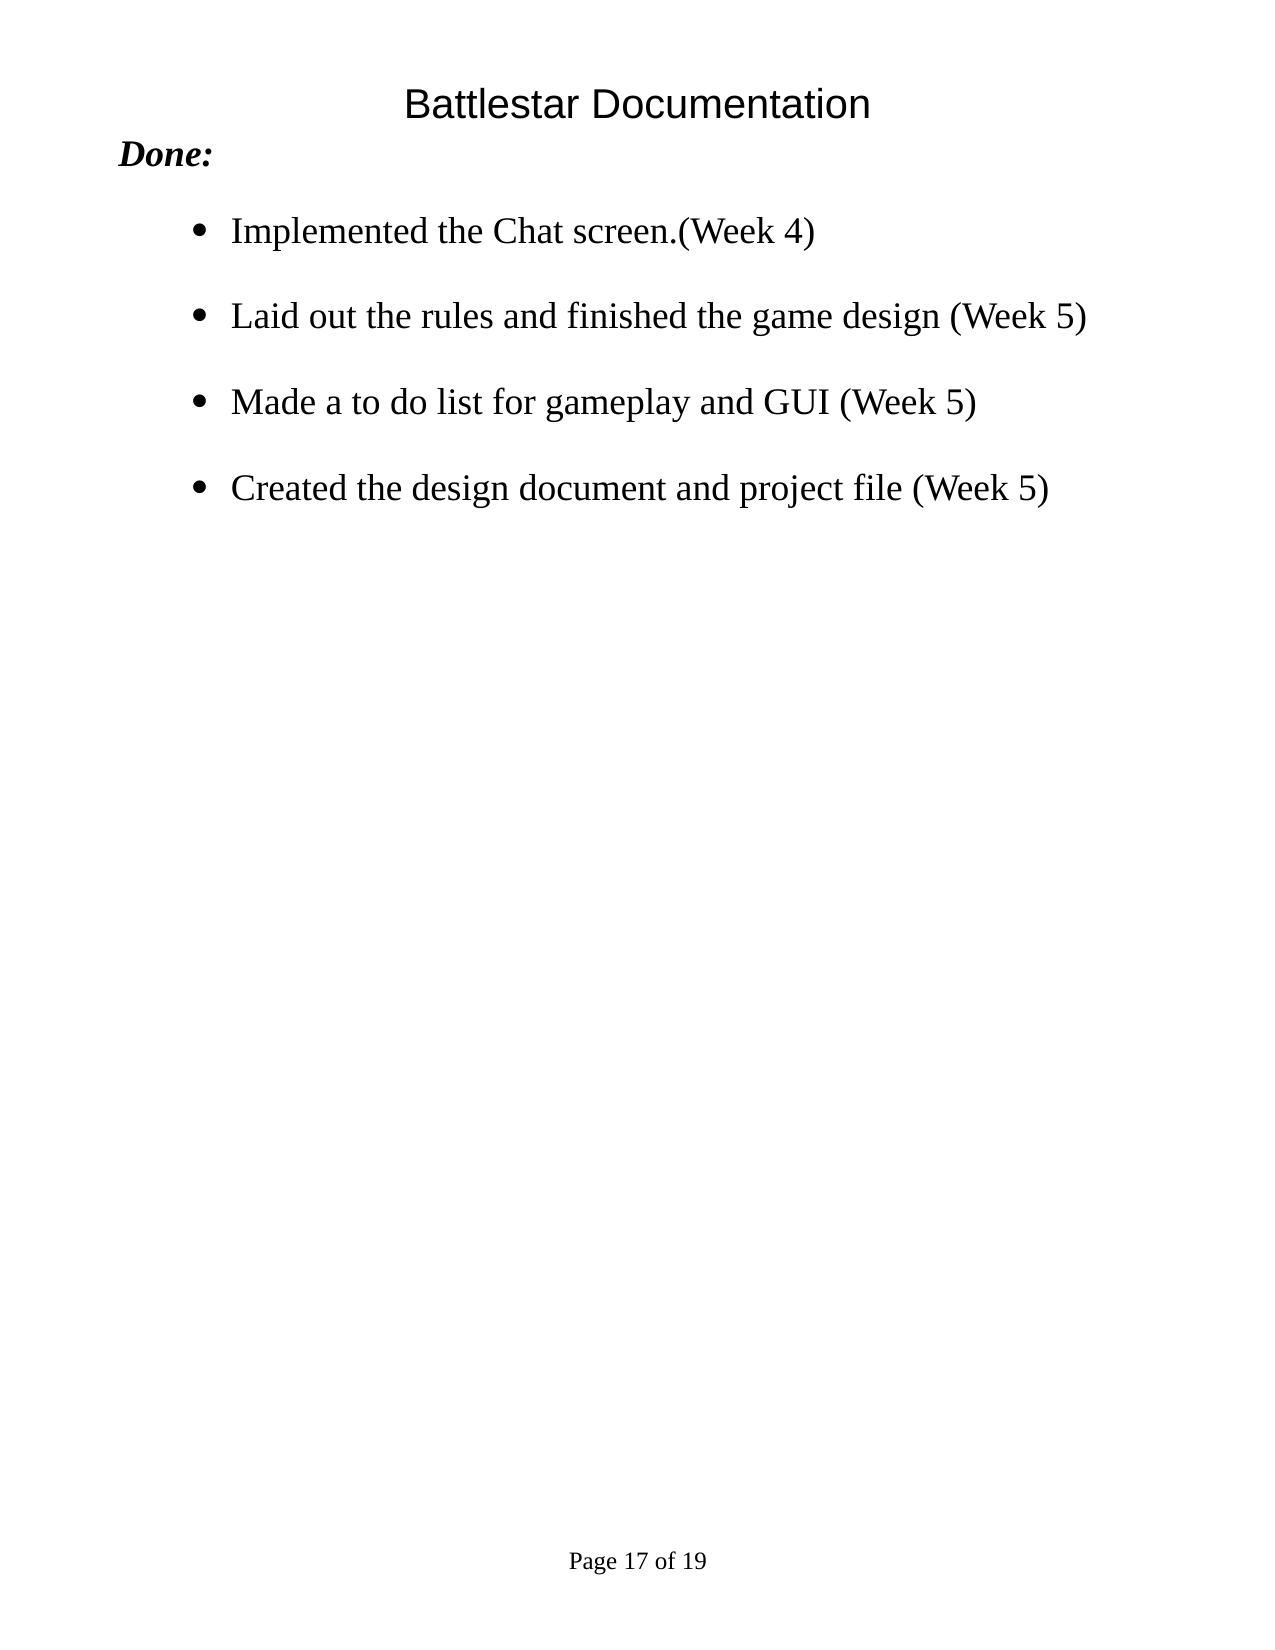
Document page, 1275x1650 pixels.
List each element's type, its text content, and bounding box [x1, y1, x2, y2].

list Laid out the rules and finished the game design (Week 5) [193, 294, 1157, 337]
list Implemented the Chat screen.(Week 4) [193, 208, 1157, 252]
list Made a to do list for gameplay and GUI (Week 5) [193, 379, 1157, 423]
subtitle Done: [118, 131, 1157, 174]
list Created the design document and project file (Week 5) [193, 465, 1157, 508]
